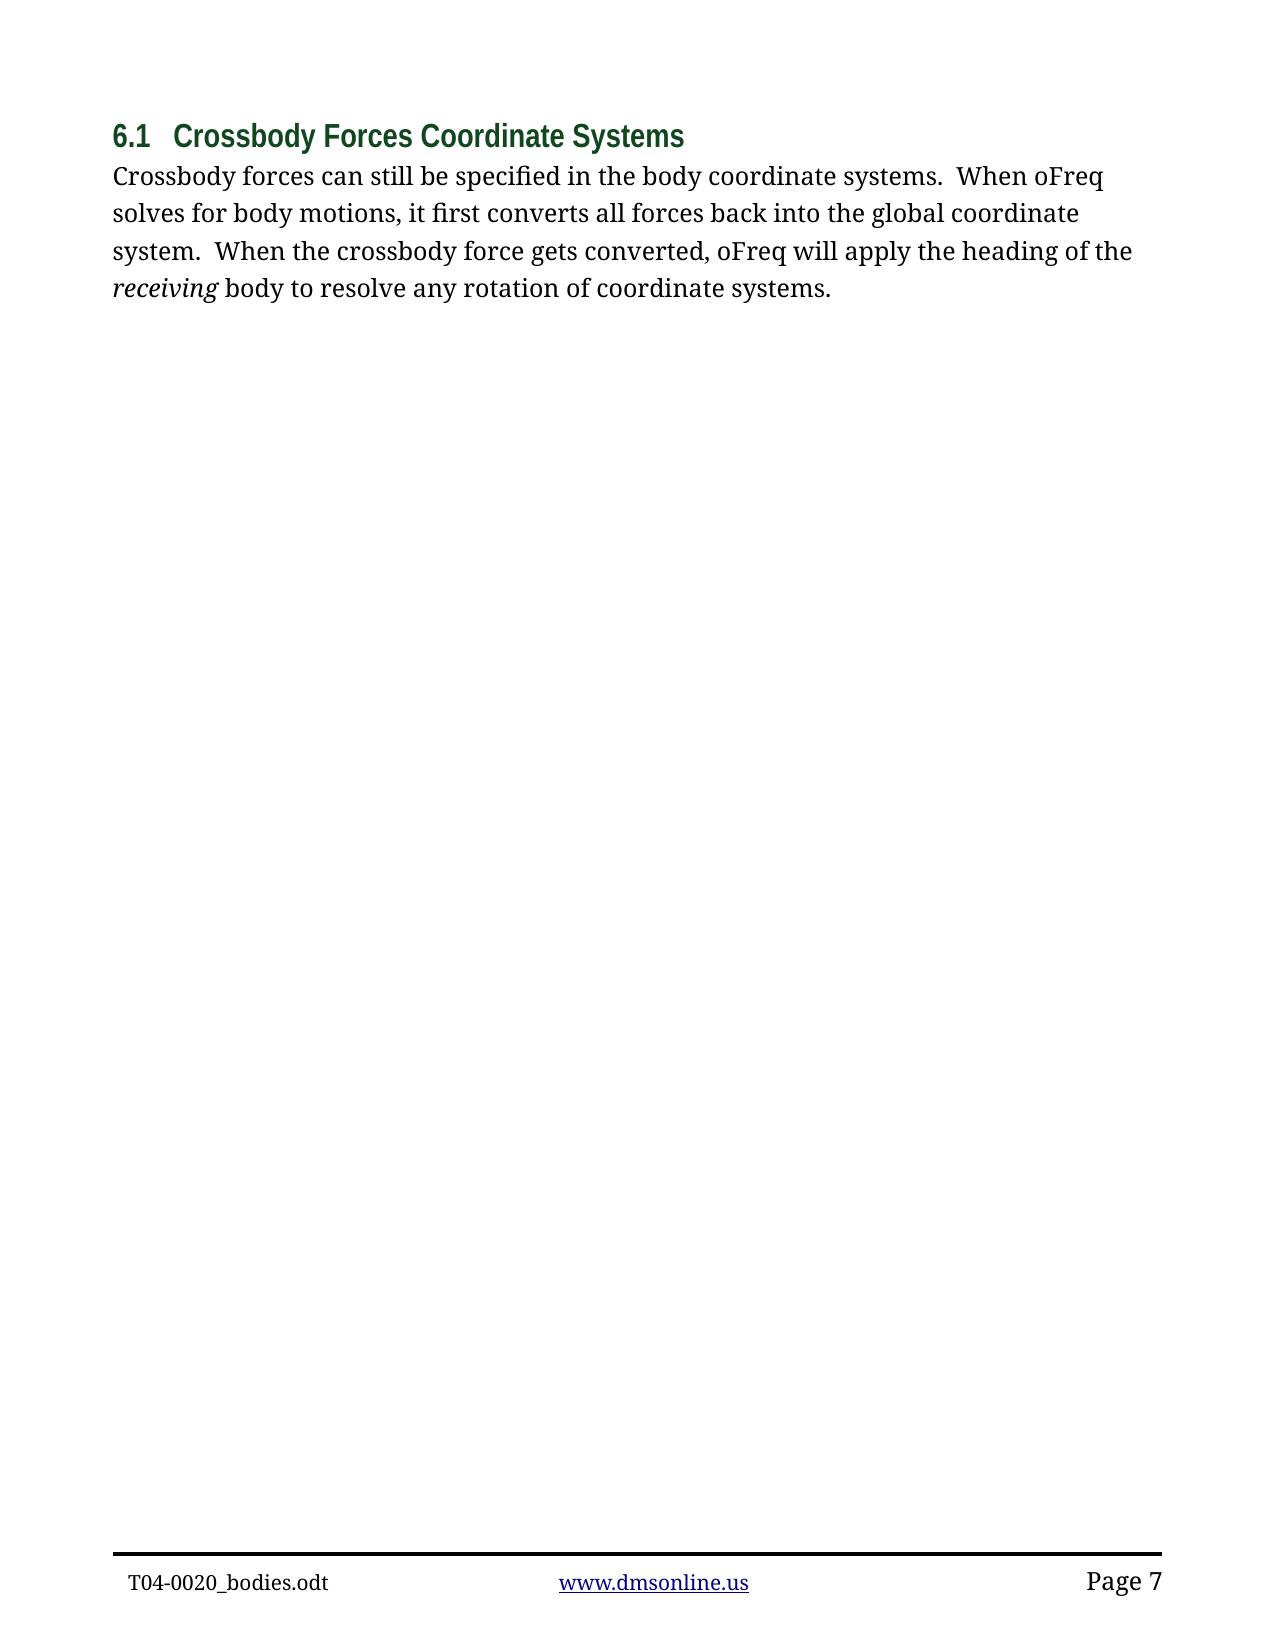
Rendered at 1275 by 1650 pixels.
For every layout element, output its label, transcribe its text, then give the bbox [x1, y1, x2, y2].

text Crossbody forces can still be specified in the body coordinate systems. When oFreq solves for body motions, it first converts all forces back into the global coordinate system. When the crossbody force gets converted, oFreq will apply the heading of the receiving body to resolve any rotation of coordinate systems. [112, 158, 1162, 305]
subtitle Crossbody Forces coordinate systems [112, 117, 1162, 155]
